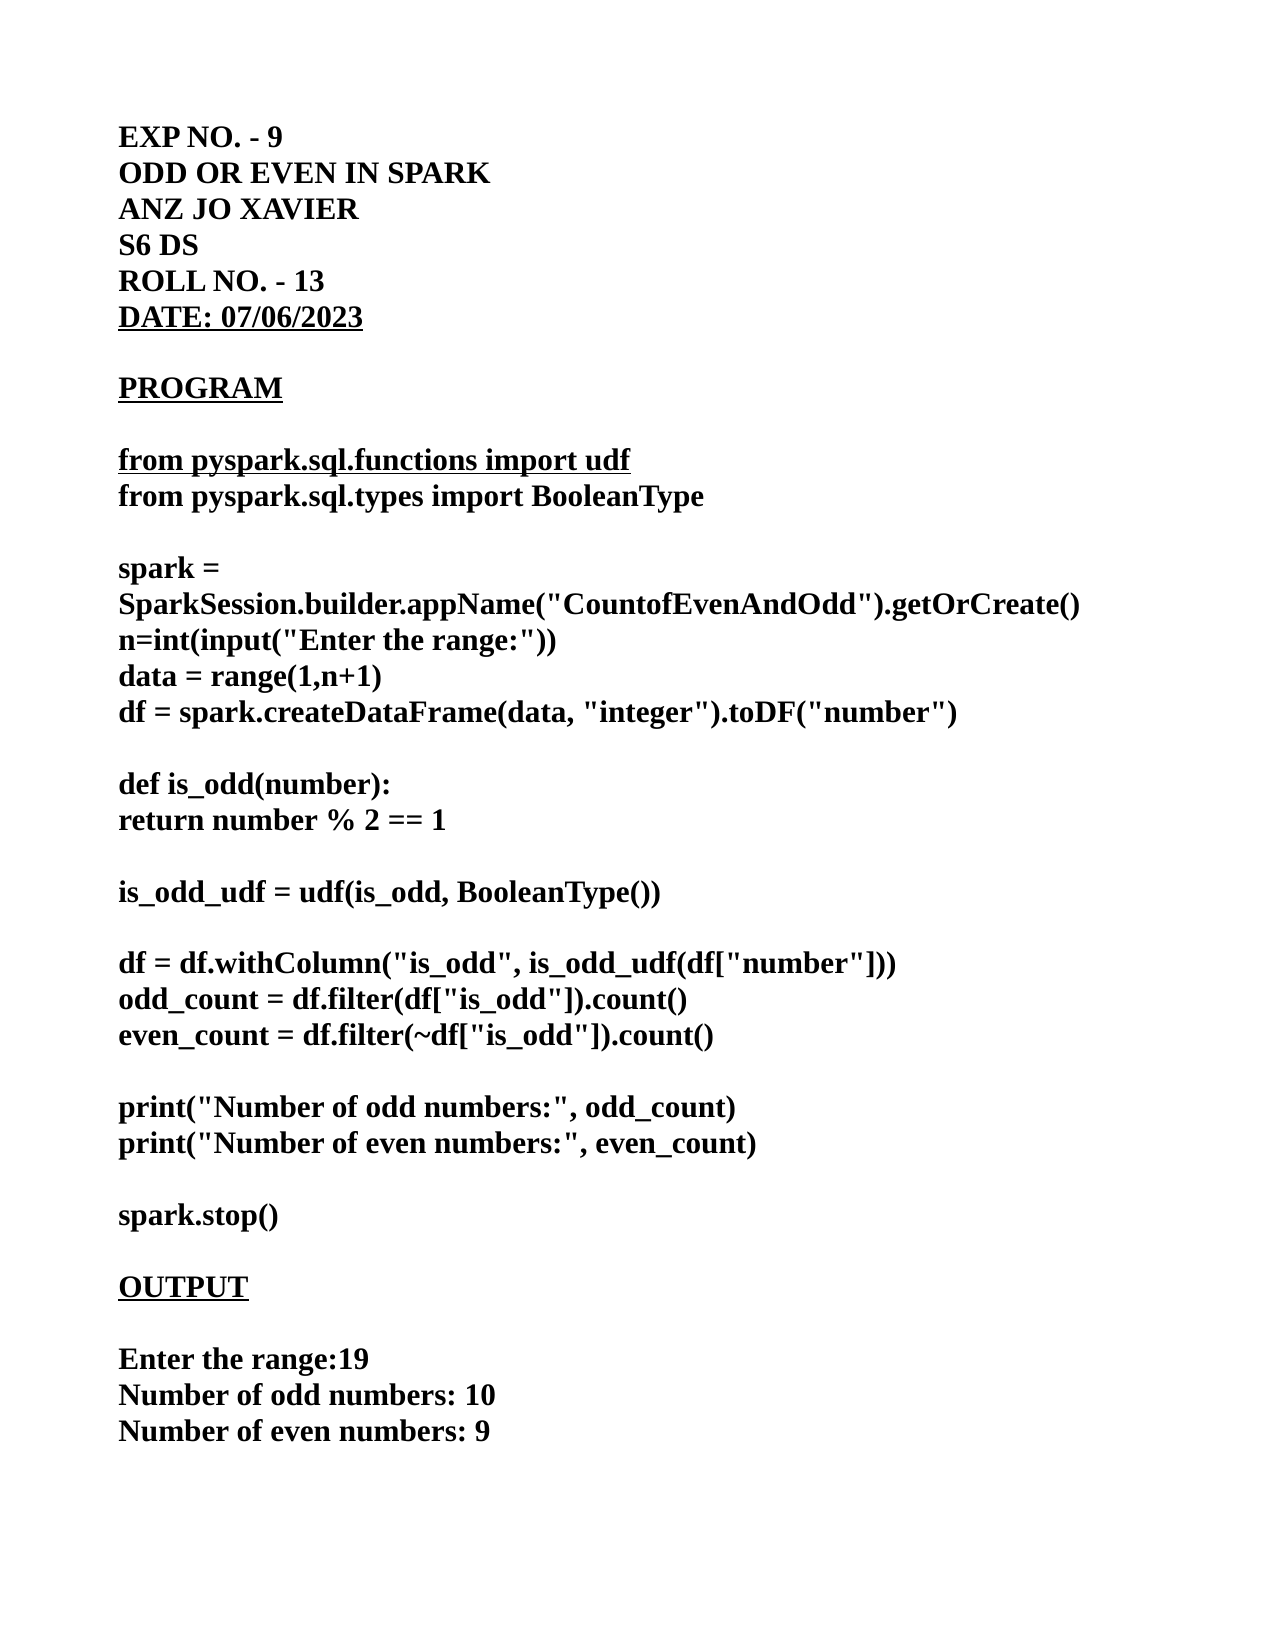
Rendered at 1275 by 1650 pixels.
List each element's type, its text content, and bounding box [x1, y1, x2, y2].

text df = spark.createDataFrame(data, "integer").toDF("number") [118, 693, 1157, 729]
text odd_count = df.filter(df["is_odd"]).count() [118, 981, 1157, 1017]
text df = df.withColumn("is_odd", is_odd_udf(df["number"])) [118, 945, 1157, 981]
text ODD OR EVEN IN SPARK [118, 154, 1157, 190]
text print("Number of odd numbers:", odd_count) [118, 1088, 1157, 1124]
text n=int(input("Enter the range:")) [118, 621, 1157, 657]
text is_odd_udf = udf(is_odd, BooleanType()) [118, 873, 1157, 909]
text data = range(1,n+1) [118, 657, 1157, 693]
text Number of even numbers: 9 [118, 1412, 1157, 1448]
text PROGRAM [118, 370, 1157, 406]
text ANZ JO XAVIER [118, 190, 1157, 226]
text return number % 2 == 1 [118, 801, 1157, 837]
text from pyspark.sql.functions import udf [118, 442, 1157, 477]
text Enter the range:19 [118, 1340, 1157, 1376]
text even_count = df.filter(~df["is_odd"]).count() [118, 1017, 1157, 1052]
text EXP NO. - 9 [118, 118, 1157, 154]
text spark = SparkSession.builder.appName("CountofEvenAndOdd").getOrCreate() [118, 549, 1157, 621]
text from pyspark.sql.types import BooleanType [118, 477, 1157, 513]
text S6 DS [118, 226, 1157, 262]
text spark.stop() [118, 1196, 1157, 1232]
text DATE: 07/06/2023 [118, 298, 1157, 334]
text ROLL NO. - 13 [118, 262, 1157, 298]
text OUTPUT [118, 1268, 1157, 1304]
text Number of odd numbers: 10 [118, 1376, 1157, 1412]
text print("Number of even numbers:", even_count) [118, 1124, 1157, 1160]
text def is_odd(number): [118, 765, 1157, 801]
